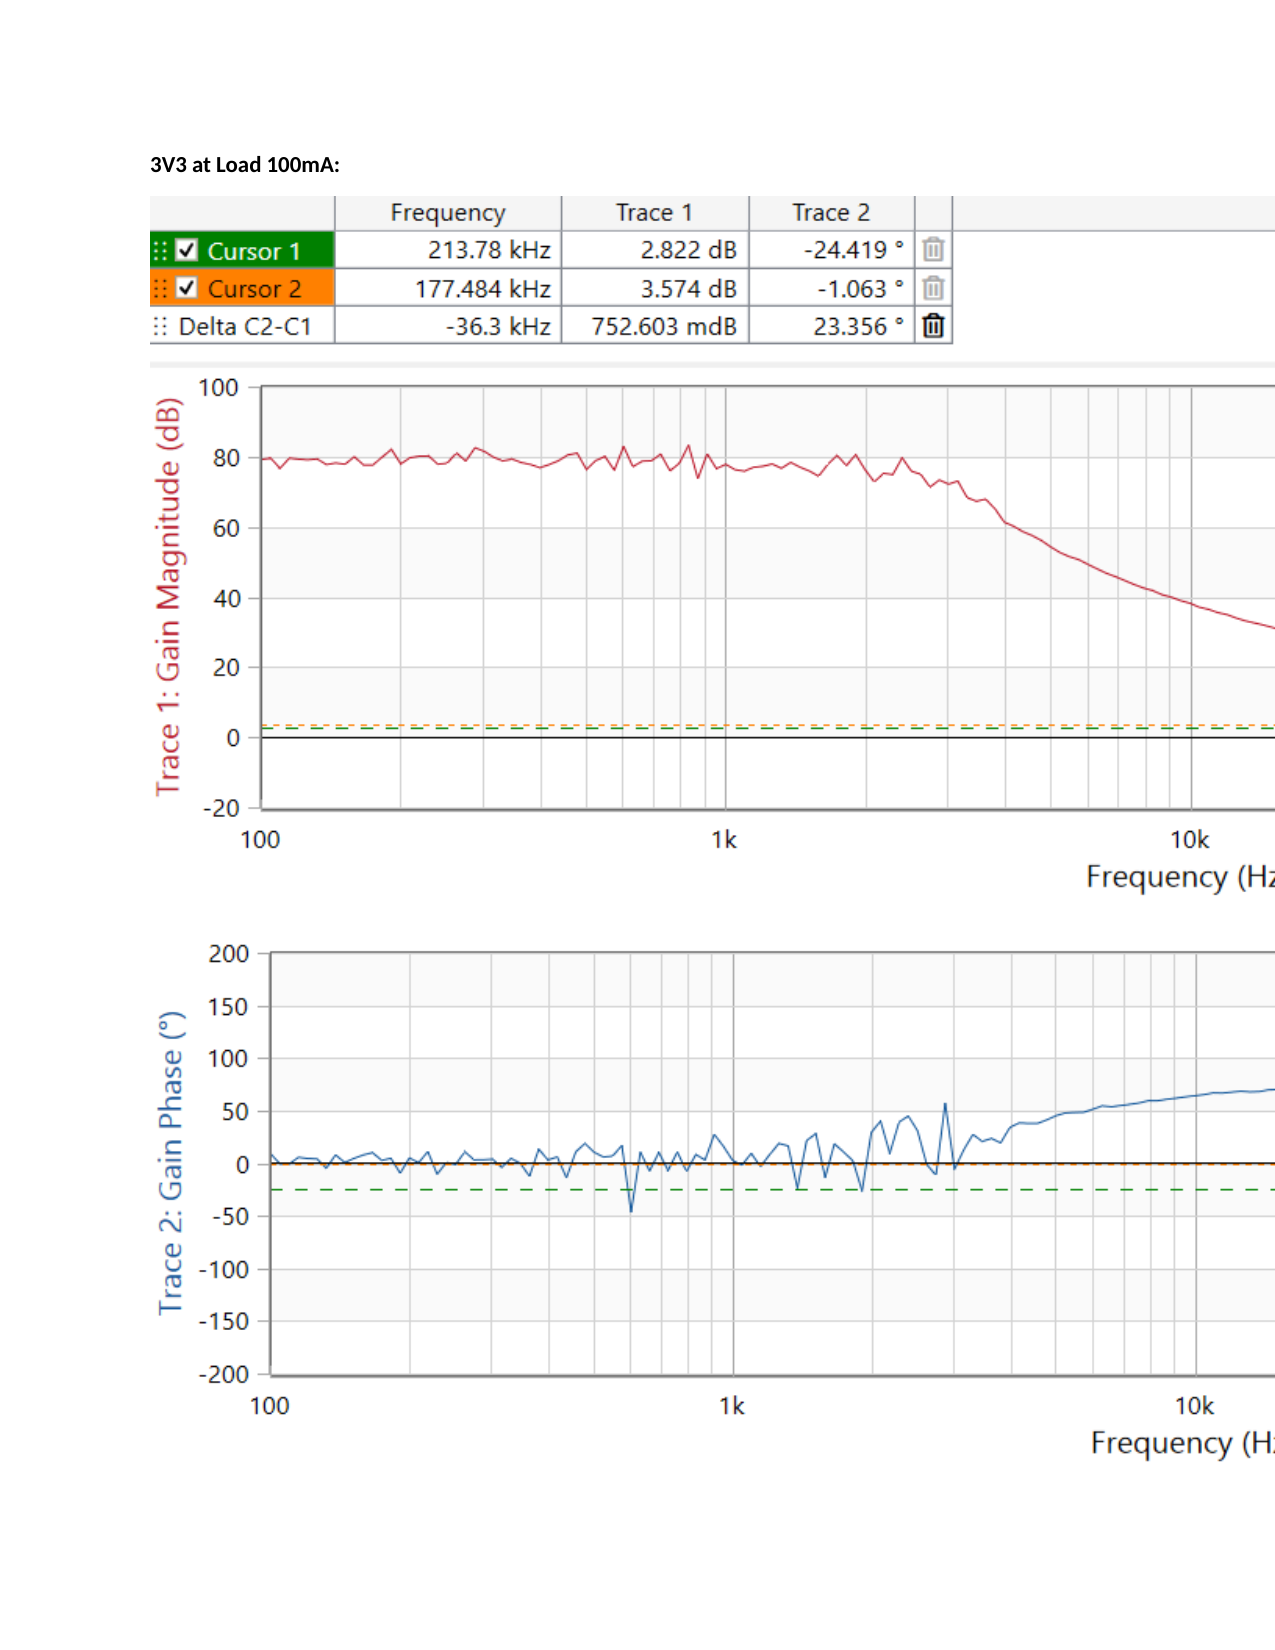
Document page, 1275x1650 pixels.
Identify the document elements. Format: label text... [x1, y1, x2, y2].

text 3V3 at Load 100mA: [150, 150, 1125, 178]
